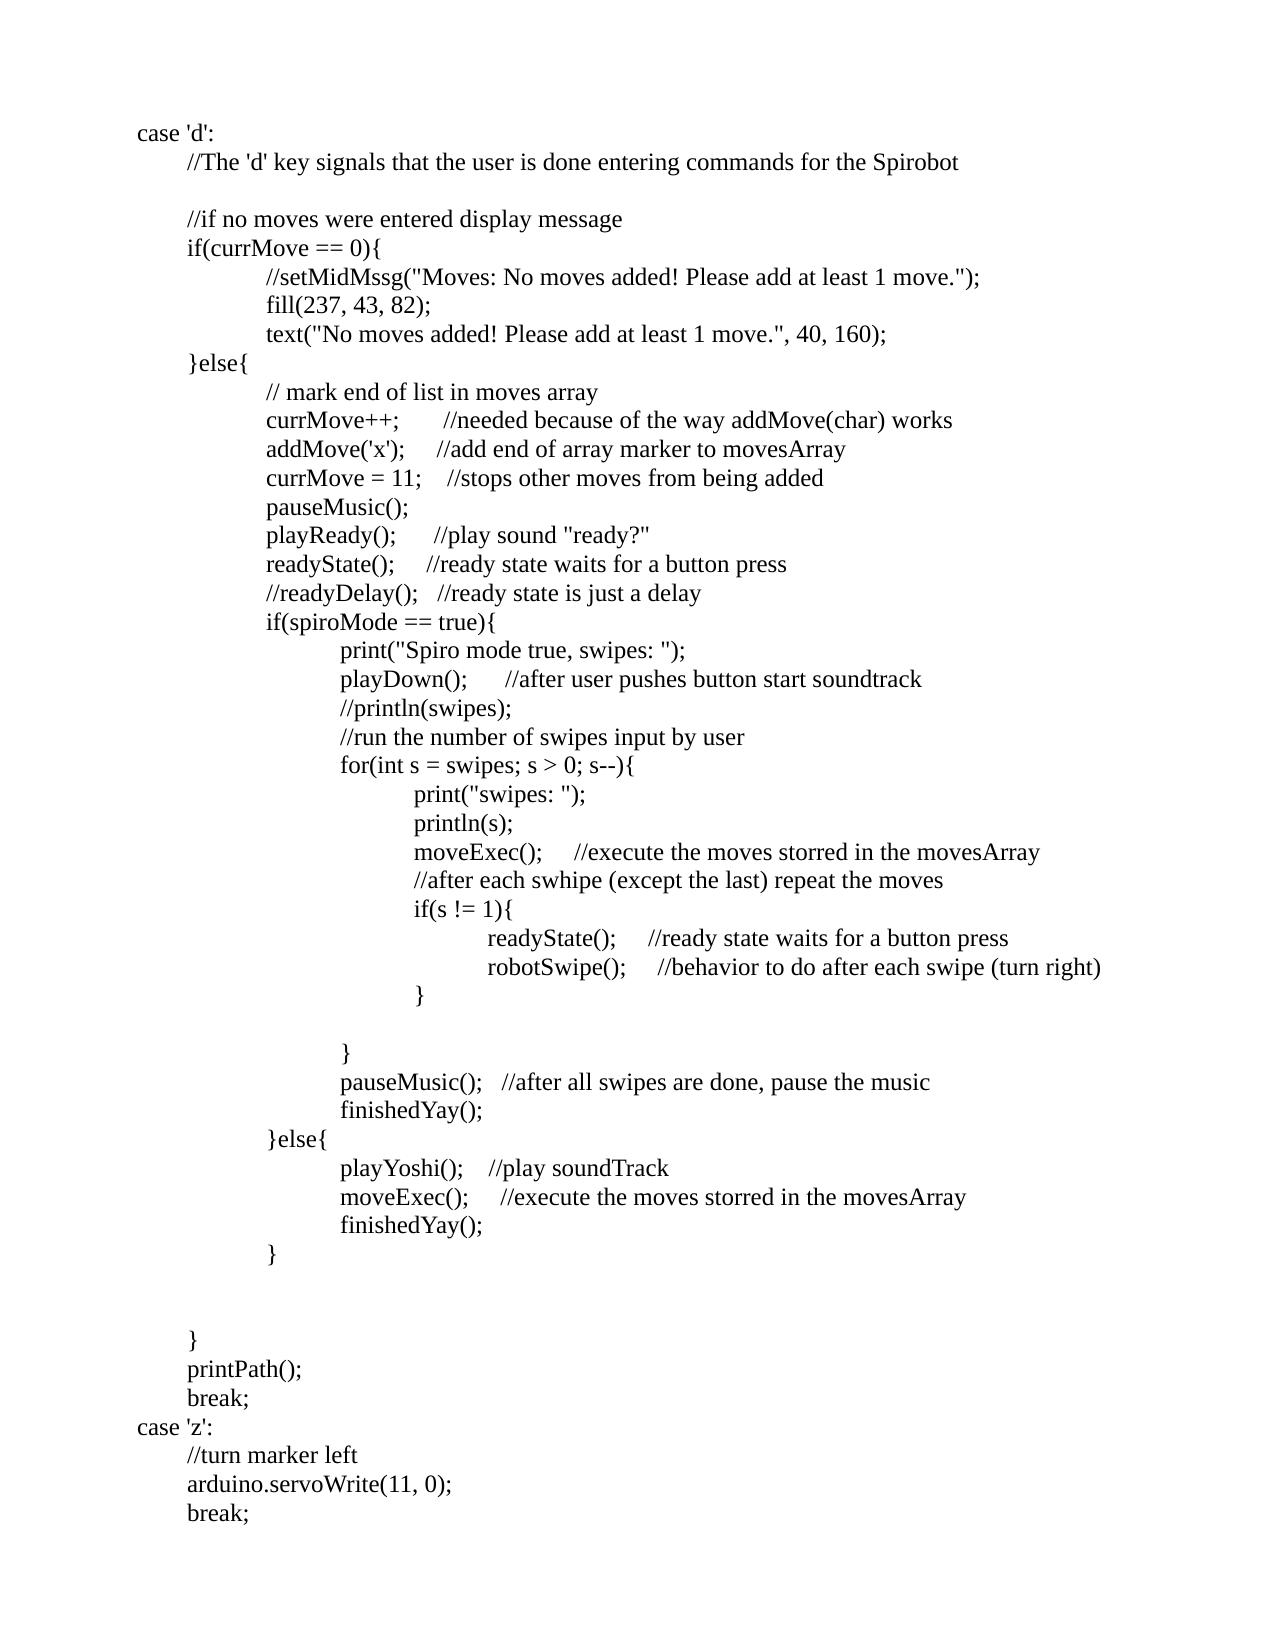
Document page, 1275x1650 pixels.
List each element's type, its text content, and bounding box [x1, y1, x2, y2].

text if(s != 1){ [118, 894, 1157, 923]
text text("No moves added! Please add at least 1 move.", 40, 160); [118, 319, 1157, 348]
text robotSwipe(); //behavior to do after each swipe (turn right) [118, 952, 1157, 981]
text readyState(); //ready state waits for a button press [118, 923, 1157, 952]
text }else{ [118, 348, 1157, 377]
text //The 'd' key signals that the user is done entering commands for the Spirobot [118, 147, 1157, 176]
text for(int s = swipes; s > 0; s--){ [118, 751, 1157, 779]
text finishedYay(); [118, 1211, 1157, 1239]
text moveExec(); //execute the moves storred in the movesArray [118, 837, 1157, 866]
text //after each swhipe (except the last) repeat the moves [118, 866, 1157, 894]
text } [118, 981, 1157, 1009]
text //println(swipes); [118, 693, 1157, 722]
text print("swipes: "); [118, 779, 1157, 808]
text } [118, 1038, 1157, 1067]
text print("Spiro mode true, swipes: "); [118, 636, 1157, 664]
text //readyDelay(); //ready state is just a delay [118, 578, 1157, 607]
text readyState(); //ready state waits for a button press [118, 549, 1157, 578]
text printPath(); [118, 1354, 1157, 1383]
text // mark end of list in moves array [118, 377, 1157, 406]
text //turn marker left [118, 1441, 1157, 1469]
text arduino.servoWrite(11, 0); [118, 1469, 1157, 1498]
text //setMidMssg("Moves: No moves added! Please add at least 1 move."); [118, 262, 1157, 291]
text }else{ [118, 1124, 1157, 1153]
text currMove = 11; //stops other moves from being added [118, 463, 1157, 492]
text playReady(); //play sound "ready?" [118, 521, 1157, 549]
text } [118, 1239, 1157, 1268]
text currMove++; //needed because of the way addMove(char) works [118, 406, 1157, 434]
text } [118, 1326, 1157, 1354]
text break; [118, 1498, 1157, 1527]
text playDown(); //after user pushes button start soundtrack [118, 664, 1157, 693]
text case 'd': [118, 118, 1157, 147]
text pauseMusic(); //after all swipes are done, pause the music [118, 1067, 1157, 1096]
text case 'z': [118, 1412, 1157, 1441]
text //run the number of swipes input by user [118, 722, 1157, 751]
text if(currMove == 0){ [118, 233, 1157, 262]
text //if no moves were entered display message [118, 204, 1157, 233]
text println(s); [118, 808, 1157, 837]
text fill(237, 43, 82); [118, 291, 1157, 319]
text pauseMusic(); [118, 492, 1157, 521]
text if(spiroMode == true){ [118, 607, 1157, 636]
text finishedYay(); [118, 1096, 1157, 1124]
text moveExec(); //execute the moves storred in the movesArray [118, 1182, 1157, 1211]
text addMove('x'); //add end of array marker to movesArray [118, 434, 1157, 463]
text playYoshi(); //play soundTrack [118, 1153, 1157, 1182]
text break; [118, 1383, 1157, 1412]
